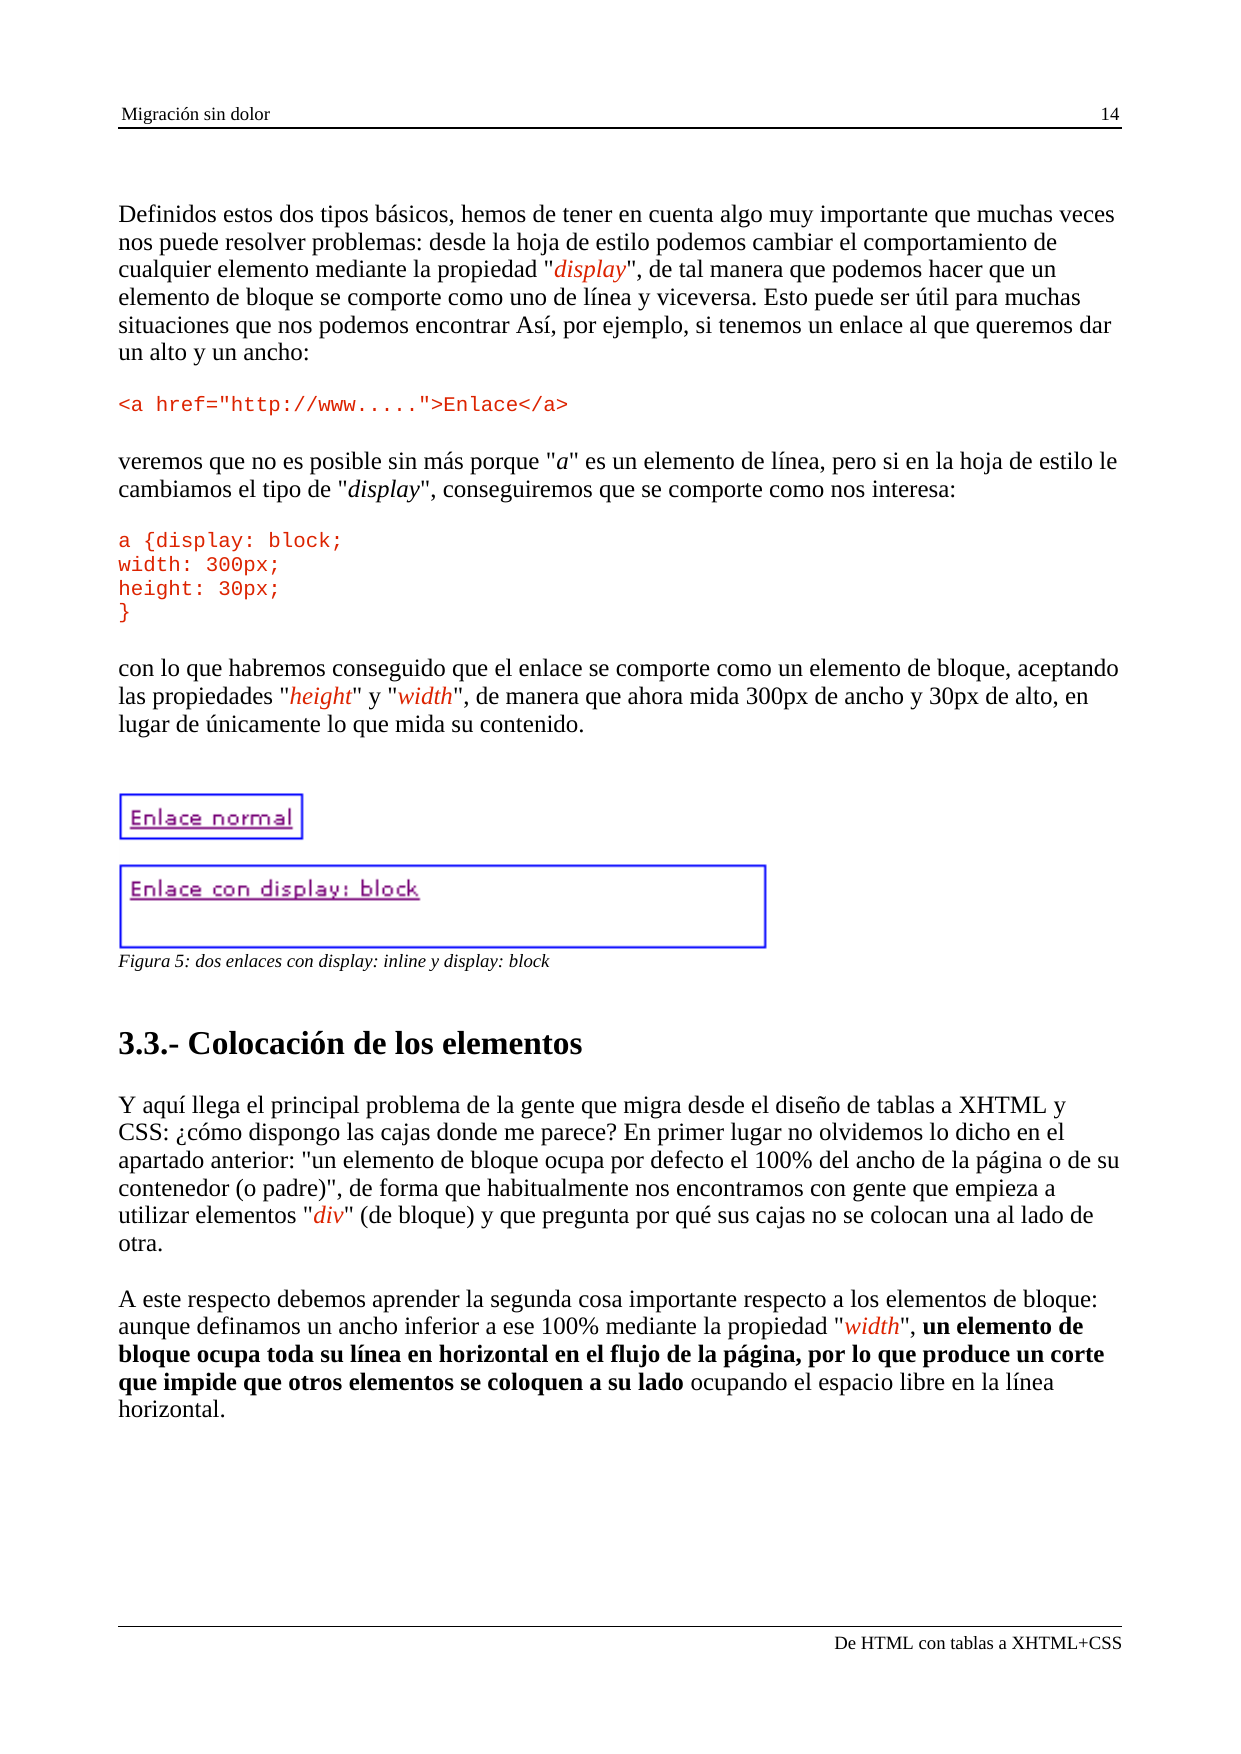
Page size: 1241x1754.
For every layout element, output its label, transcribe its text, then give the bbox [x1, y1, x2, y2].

picture [118, 792, 770, 951]
text height: 30px; [118, 577, 1122, 601]
subtitle 3.3.- Colocación de los elementos [118, 1024, 1122, 1061]
text A este respecto debemos aprender la segunda cosa importante respecto a los elementos de bloque: aunque definamos un ancho inferior a ese 100% mediante la propiedad "width", un elemento de bloque ocupa toda su línea en horizontal en el flujo de la página, por lo que produce un corte que impide que otros elementos se coloquen a su lado ocupando el espacio libre en la línea horizontal. [118, 1285, 1122, 1423]
text a {display: block; [118, 530, 1122, 554]
text Y aquí llega el principal problema de la gente que migra desde el diseño de tablas a XHTML y CSS: ¿cómo dispongo las cajas donde me parece? En primer lugar no olvidemos lo dicho en el apartado anterior: "un elemento de bloque ocupa por defecto el 100% del ancho de la página o de su contenedor (o padre)", de forma que habitualmente nos encontramos con gente que empieza a utilizar elementos "div" (de bloque) y que pregunta por qué sus cajas no se colocan una al lado de otra. [118, 1091, 1122, 1257]
text width: 300px; [118, 554, 1122, 577]
text <a href="http://www.....">Enlace</a> [118, 394, 1122, 418]
text veremos que no es posible sin más porque "a" es un elemento de línea, pero si en la hoja de estilo le cambiamos el tipo de "display", conseguiremos que se comporte como nos interesa: [118, 447, 1122, 502]
text Figura 5: dos enlaces con display: inline y display: block [118, 793, 1122, 999]
text } [118, 601, 1122, 625]
text con lo que habremos conseguido que el enlace se comporte como un elemento de bloque, aceptando las propiedades "height" y "width", de manera que ahora mida 300px de ancho y 30px de alto, en lugar de únicamente lo que mida su contenido. [118, 654, 1122, 737]
text Definidos estos dos tipos básicos, hemos de tener en cuenta algo muy importante que muchas veces nos puede resolver problemas: desde la hoja de estilo podemos cambiar el comportamiento de cualquier elemento mediante la propiedad "display", de tal manera que podemos hacer que un elemento de bloque se comporte como uno de línea y viceversa. Esto puede ser útil para muchas situaciones que nos podemos encontrar Así, por ejemplo, si tenemos un enlace al que queremos dar un alto y un ancho: [118, 200, 1122, 366]
